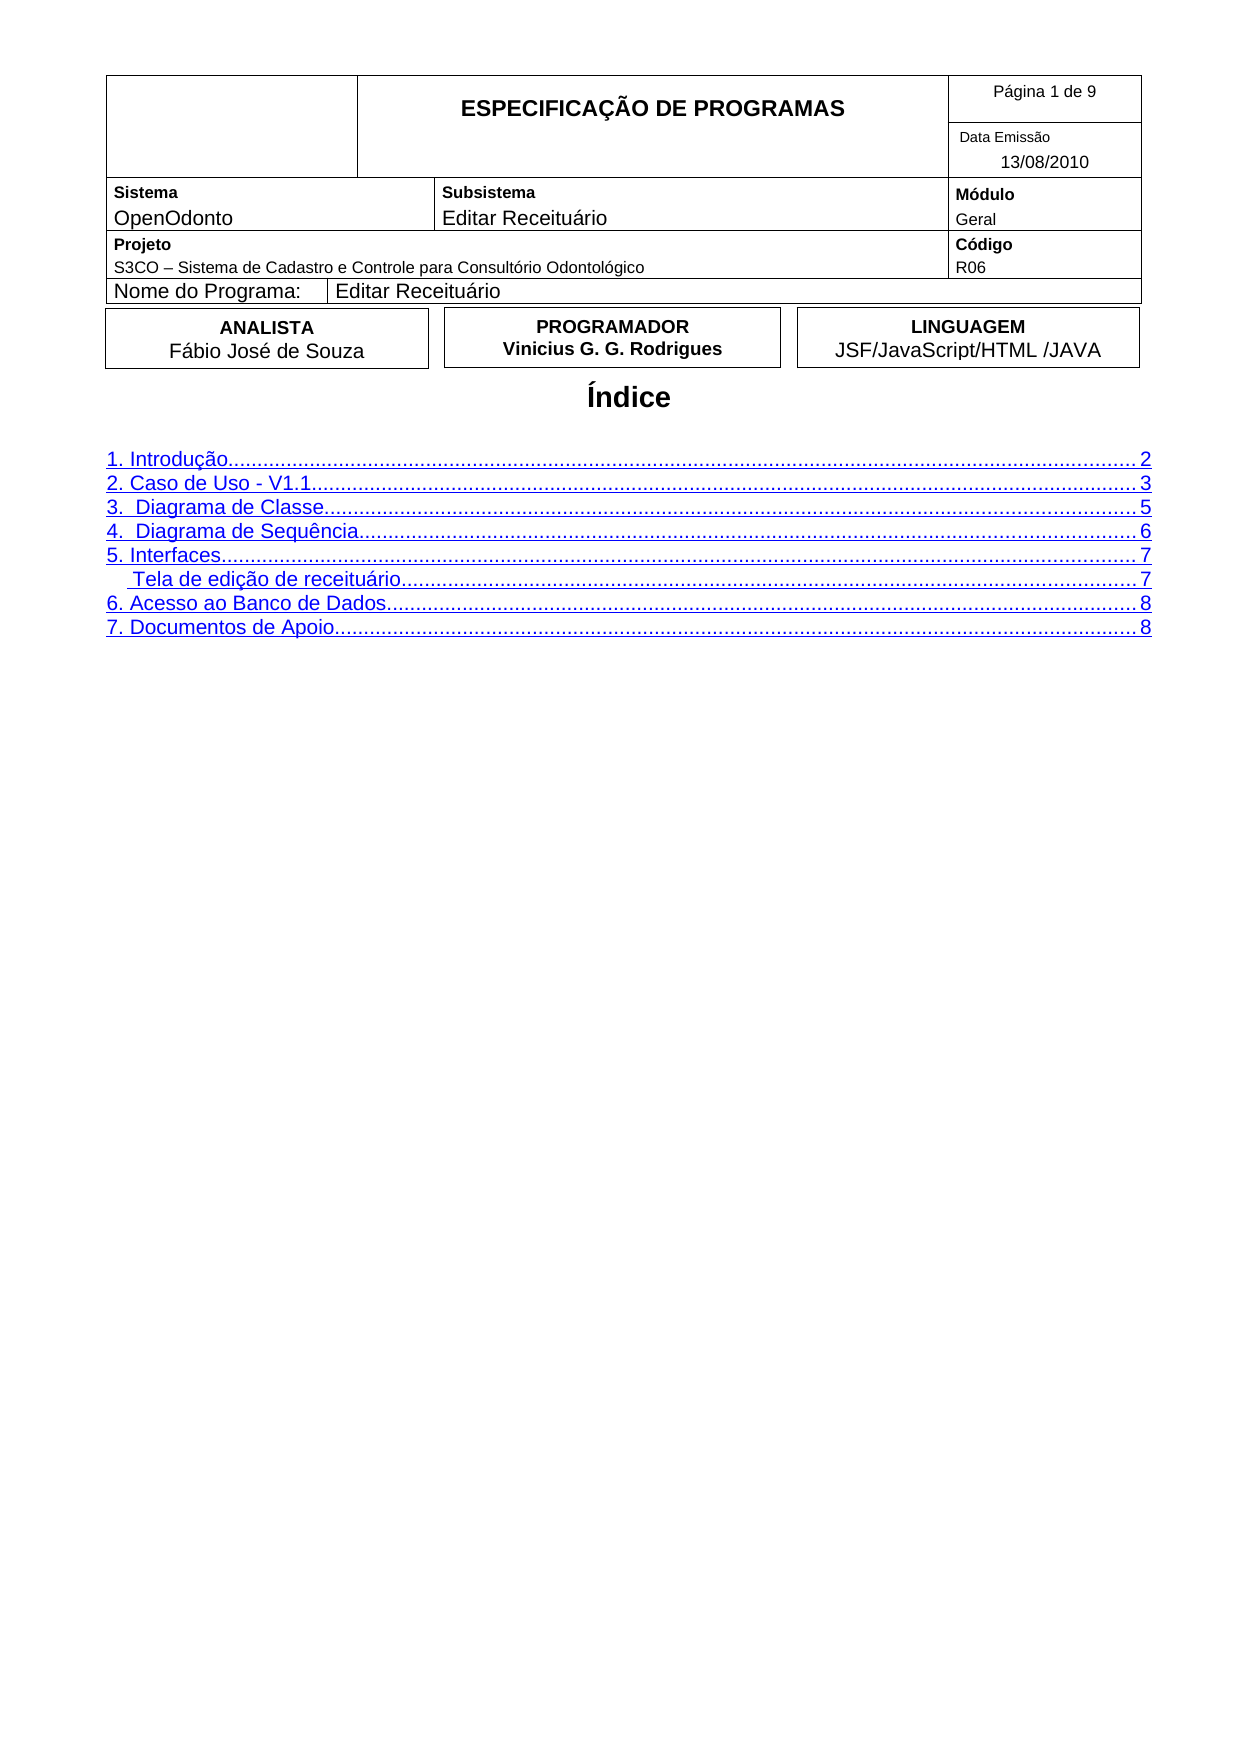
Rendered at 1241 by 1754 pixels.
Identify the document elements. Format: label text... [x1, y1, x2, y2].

text Tela de edição de receituário 7 [127, 567, 1151, 588]
text 5. Interfaces 7 [106, 543, 1151, 564]
subtitle Índice [106, 380, 1151, 414]
text 2. Caso de Uso - V1.1 3 [106, 471, 1151, 492]
text 7. Documentos de Apoio 8 [106, 615, 1151, 636]
text 4. Diagrama de Sequência 6 [106, 519, 1151, 540]
text 1. Introdução 2 [106, 447, 1151, 468]
text 3. Diagrama de Classe 5 [106, 495, 1151, 516]
text 6. Acesso ao Banco de Dados 8 [106, 591, 1151, 612]
